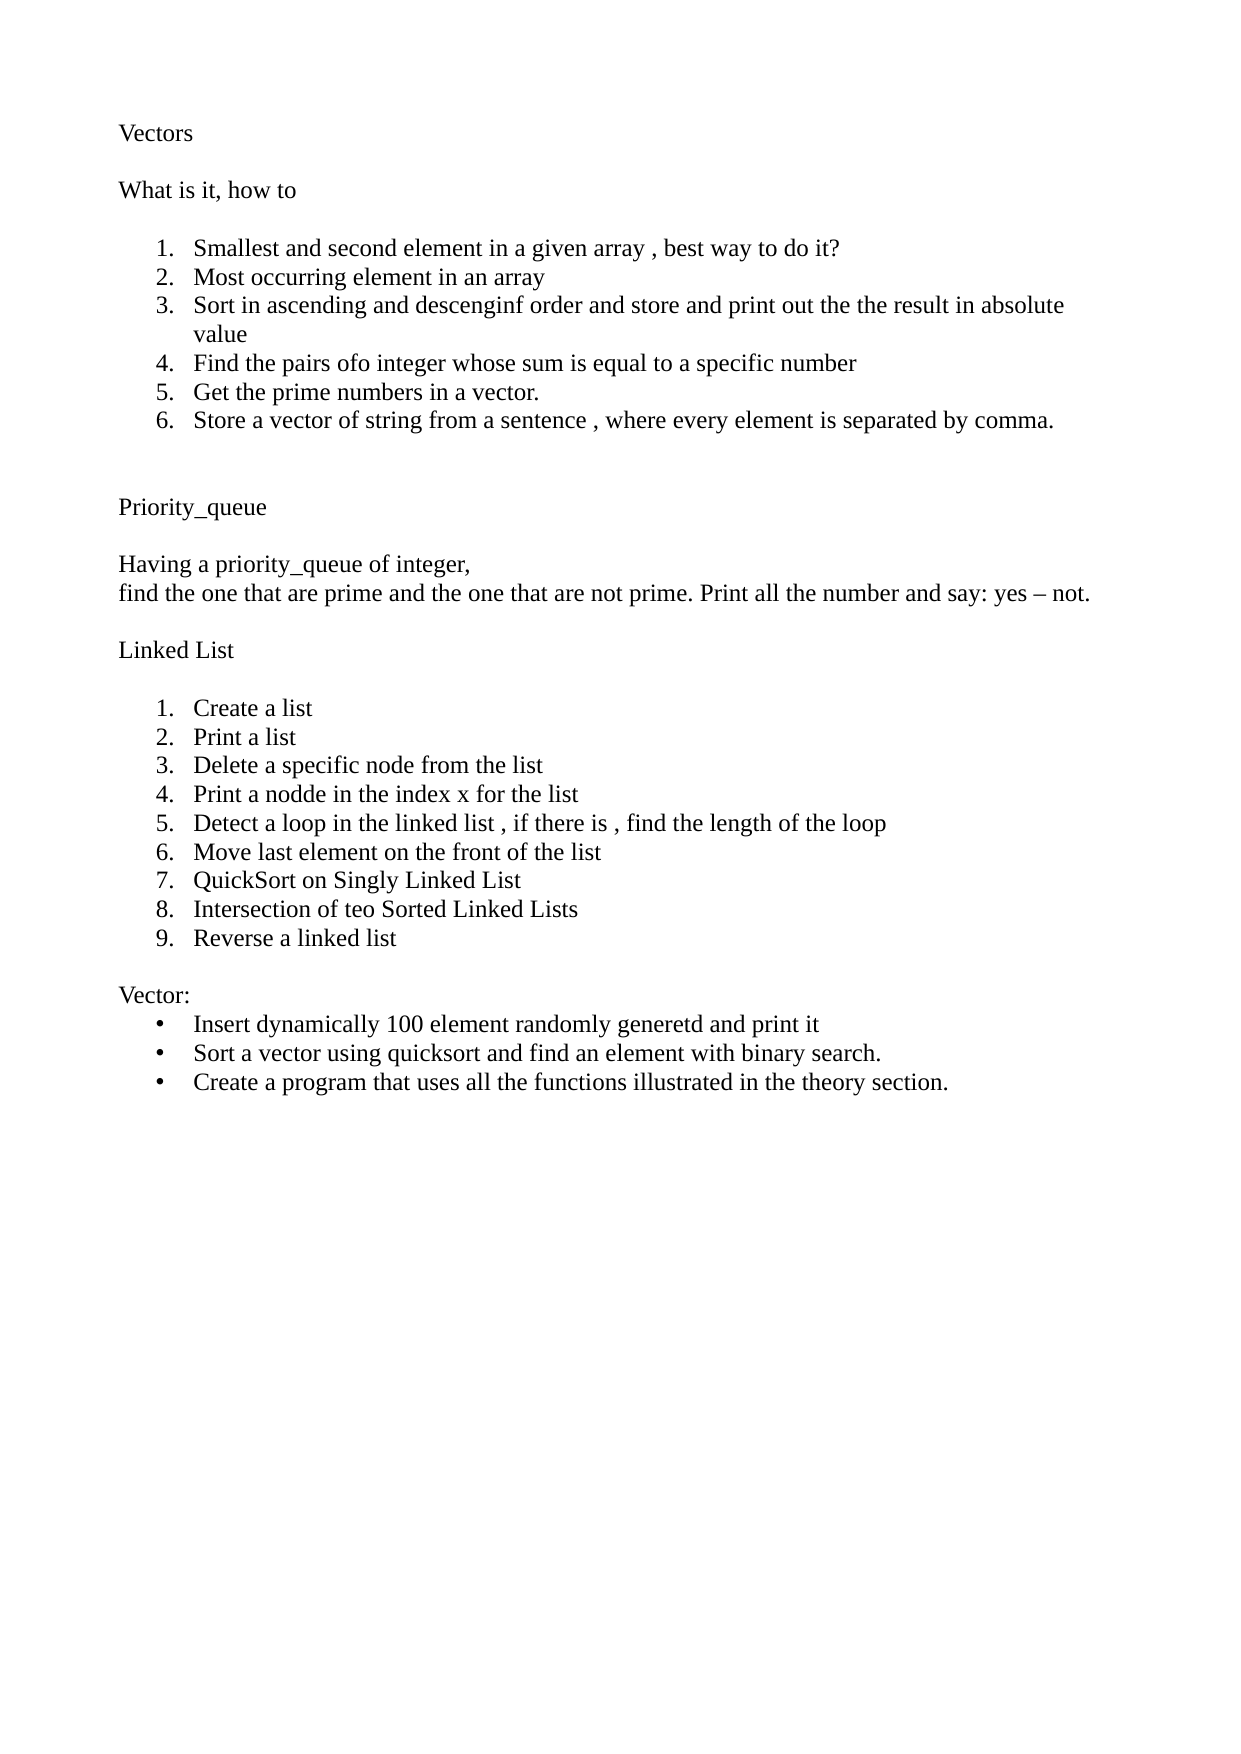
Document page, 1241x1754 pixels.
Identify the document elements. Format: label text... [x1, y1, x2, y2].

list Reverse a linked list [156, 923, 1122, 952]
list Sort in ascending and descenginf order and store and print out the the result in absolute value [156, 291, 1122, 348]
list Get the prime numbers in a vector. [156, 377, 1122, 406]
list QuickSort on Singly Linked List [156, 866, 1122, 894]
list Most occurring element in an array [156, 262, 1122, 291]
list Find the pairs ofo integer whose sum is equal to a specific number [156, 348, 1122, 377]
list Sort a vector using quicksort and find an element with binary search. [156, 1038, 1122, 1067]
text What is it, how to [118, 176, 1122, 204]
list Intersection of teo Sorted Linked Lists [156, 894, 1122, 923]
list Delete a specific node from the list [156, 751, 1122, 779]
list Print a list [156, 722, 1122, 751]
text find the one that are prime and the one that are not prime. Print all the number and say: yes – not. [118, 578, 1122, 607]
text Priority_queue [118, 492, 1122, 521]
text Having a priority_queue of integer, [118, 549, 1122, 578]
text Vector: [118, 981, 1122, 1009]
list Create a list [156, 693, 1122, 722]
list Detect a loop in the linked list , if there is , find the length of the loop [156, 808, 1122, 837]
list Move last element on the front of the list [156, 837, 1122, 866]
list Print a nodde in the index x for the list [156, 779, 1122, 808]
text Linked List [118, 636, 1122, 664]
list Create a program that uses all the functions illustrated in the theory section. [156, 1067, 1122, 1096]
text Vectors [118, 118, 1122, 147]
list Insert dynamically 100 element randomly generetd and print it [156, 1009, 1122, 1038]
list Smallest and second element in a given array , best way to do it? [156, 233, 1122, 262]
list Store a vector of string from a sentence , where every element is separated by comma. [156, 406, 1122, 434]
